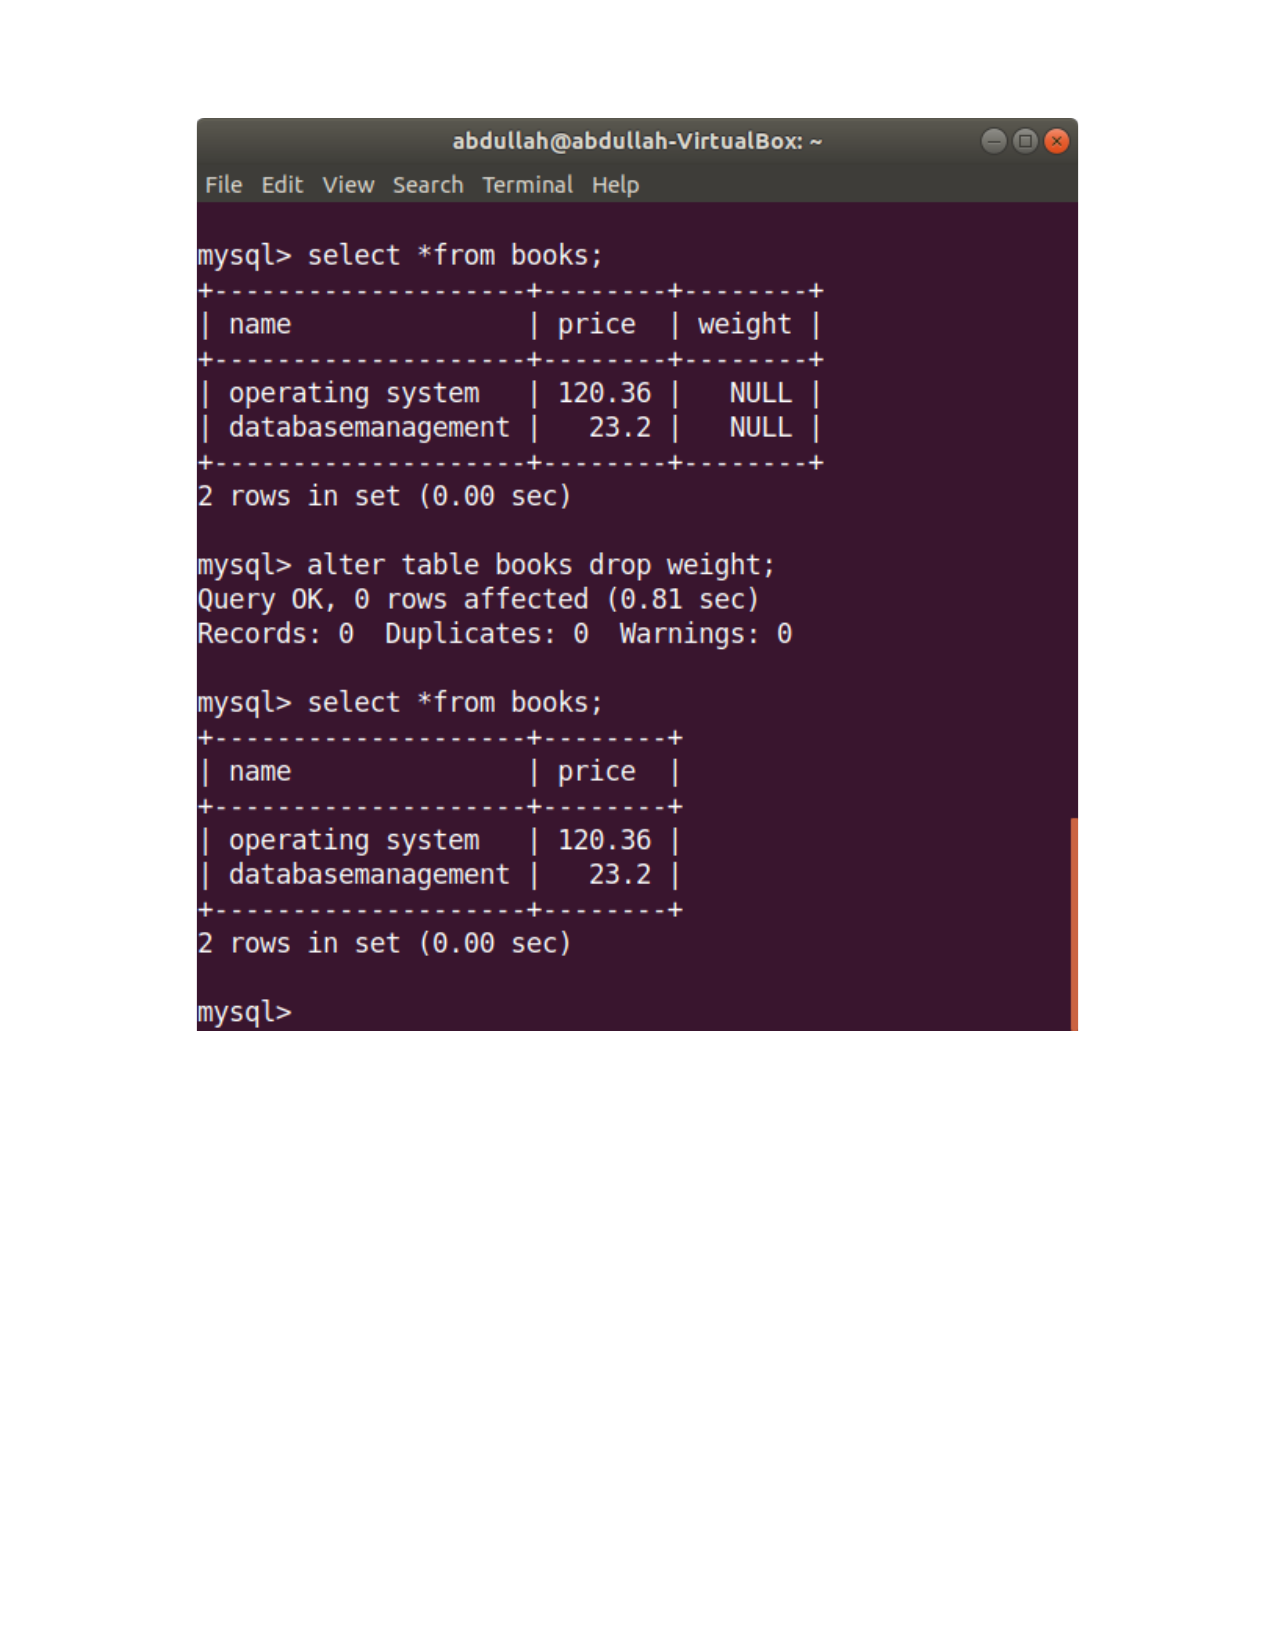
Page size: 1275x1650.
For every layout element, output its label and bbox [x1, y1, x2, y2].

picture [196, 118, 1079, 1031]
